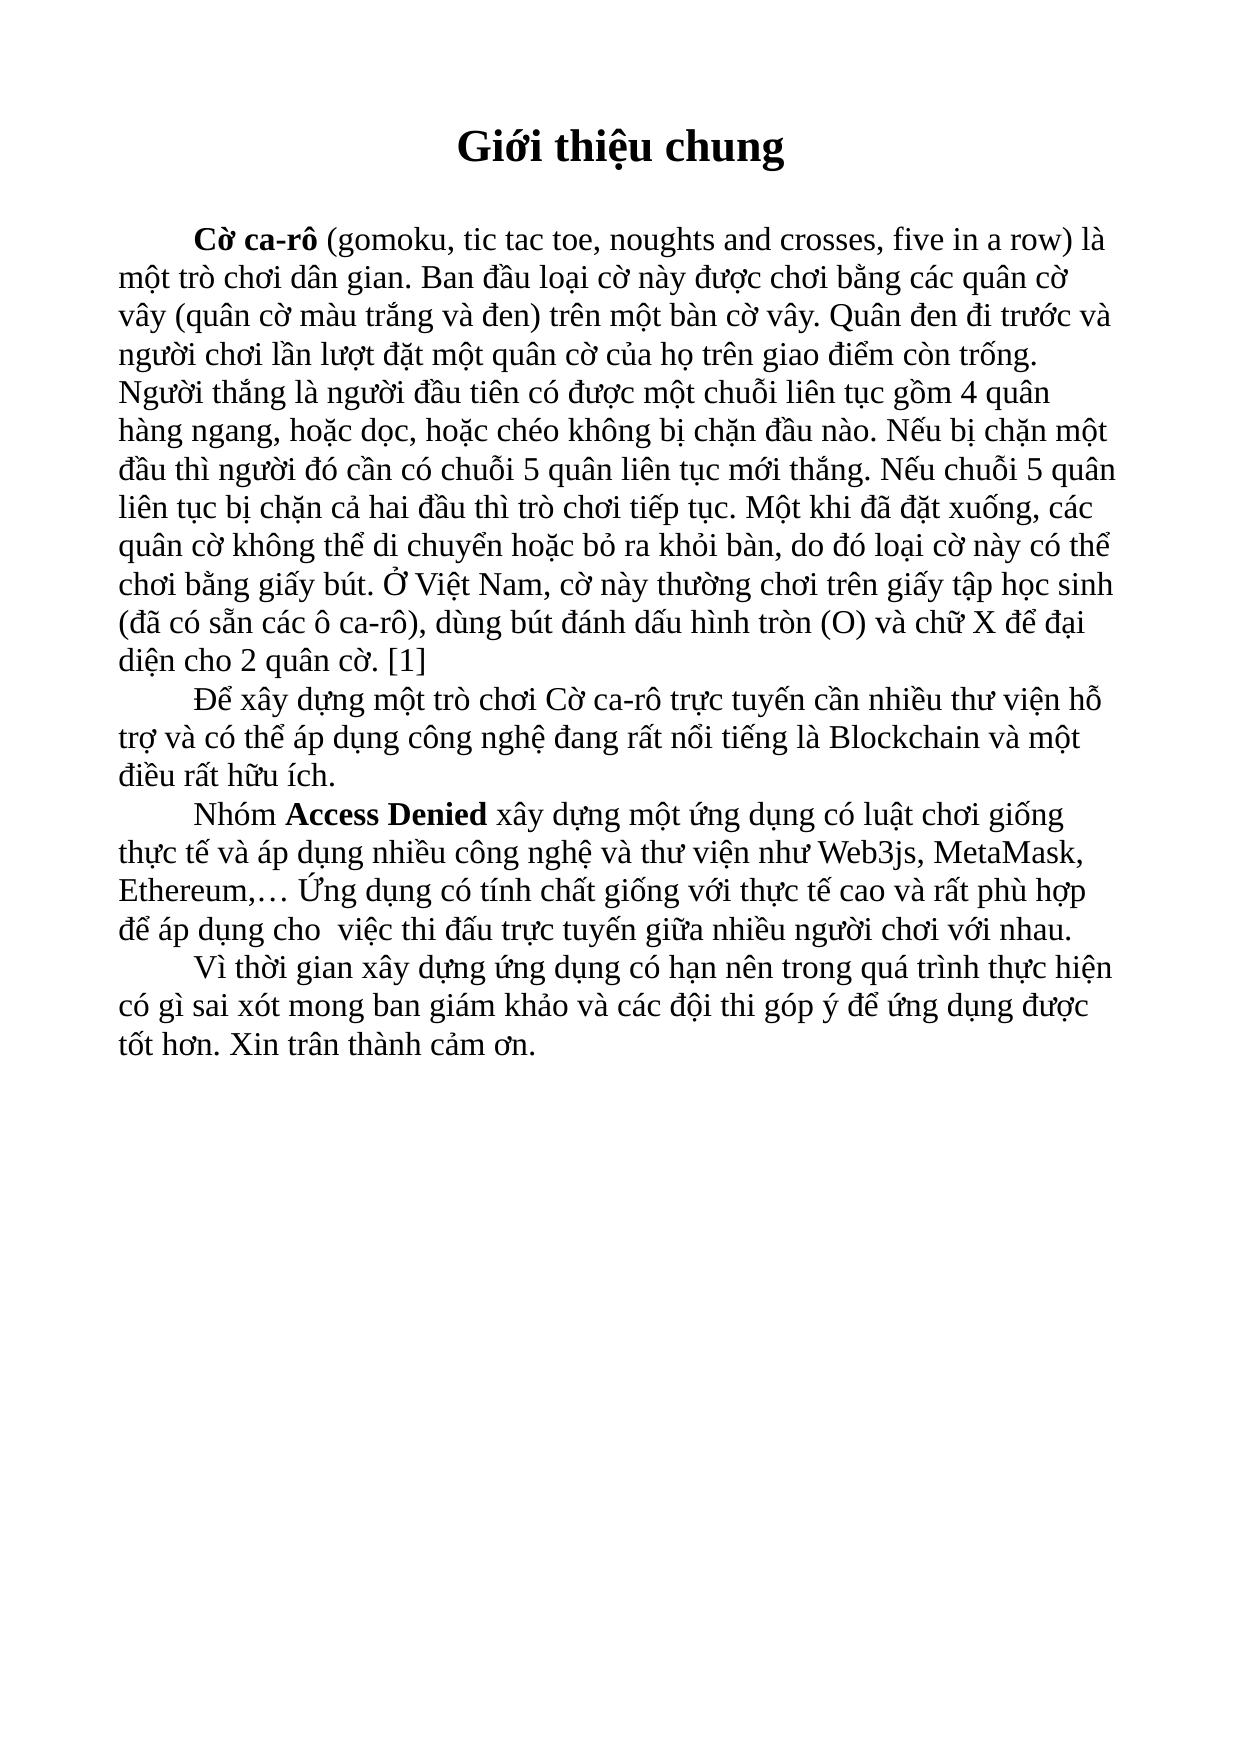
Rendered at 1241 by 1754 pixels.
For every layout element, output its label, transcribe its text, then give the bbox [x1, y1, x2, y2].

text Nhóm Access Denied xây dựng một ứng dụng có luật chơi giống thực tế và áp dụng nhiều công nghệ và thư viện như Web3js, MetaMask, Ethereum,… Ứng dụng có tính chất giống với thực tế cao và rất phù hợp để áp dụng cho việc thi đấu trực tuyến giữa nhiều người chơi với nhau. [118, 794, 1122, 947]
text Cờ ca-rô (gomoku, tic tac toe, noughts and crosses, five in a row) là một trò chơi dân gian. Ban đầu loại cờ này được chơi bằng các quân cờ vây (quân cờ màu trắng và đen) trên một bàn cờ vây. Quân đen đi trước và người chơi lần lượt đặt một quân cờ của họ trên giao điểm còn trống. Người thắng là người đầu tiên có được một chuỗi liên tục gồm 4 quân hàng ngang, hoặc dọc, hoặc chéo không bị chặn đầu nào. Nếu bị chặn một đầu thì người đó cần có chuỗi 5 quân liên tục mới thắng. Nếu chuỗi 5 quân liên tục bị chặn cả hai đầu thì trò chơi tiếp tục. Một khi đã đặt xuống, các quân cờ không thể di chuyển hoặc bỏ ra khỏi bàn, do đó loại cờ này có thể chơi bằng giấy bút. Ở Việt Nam, cờ này thường chơi trên giấy tập học sinh (đã có sẵn các ô ca-rô), dùng bút đánh dấu hình tròn (O) và chữ X để đại diện cho 2 quân cờ. [1] [118, 219, 1122, 679]
text Vì thời gian xây dựng ứng dụng có hạn nên trong quá trình thực hiện có gì sai xót mong ban giám khảo và các đội thi góp ý để ứng dụng được tốt hơn. Xin trân thành cảm ơn. [118, 947, 1122, 1062]
text Giới thiệu chung [118, 118, 1122, 171]
text Để xây dựng một trò chơi Cờ ca-rô trực tuyến cần nhiều thư viện hỗ trợ và có thể áp dụng công nghệ đang rất nổi tiếng là Blockchain và một điều rất hữu ích. [118, 679, 1122, 794]
